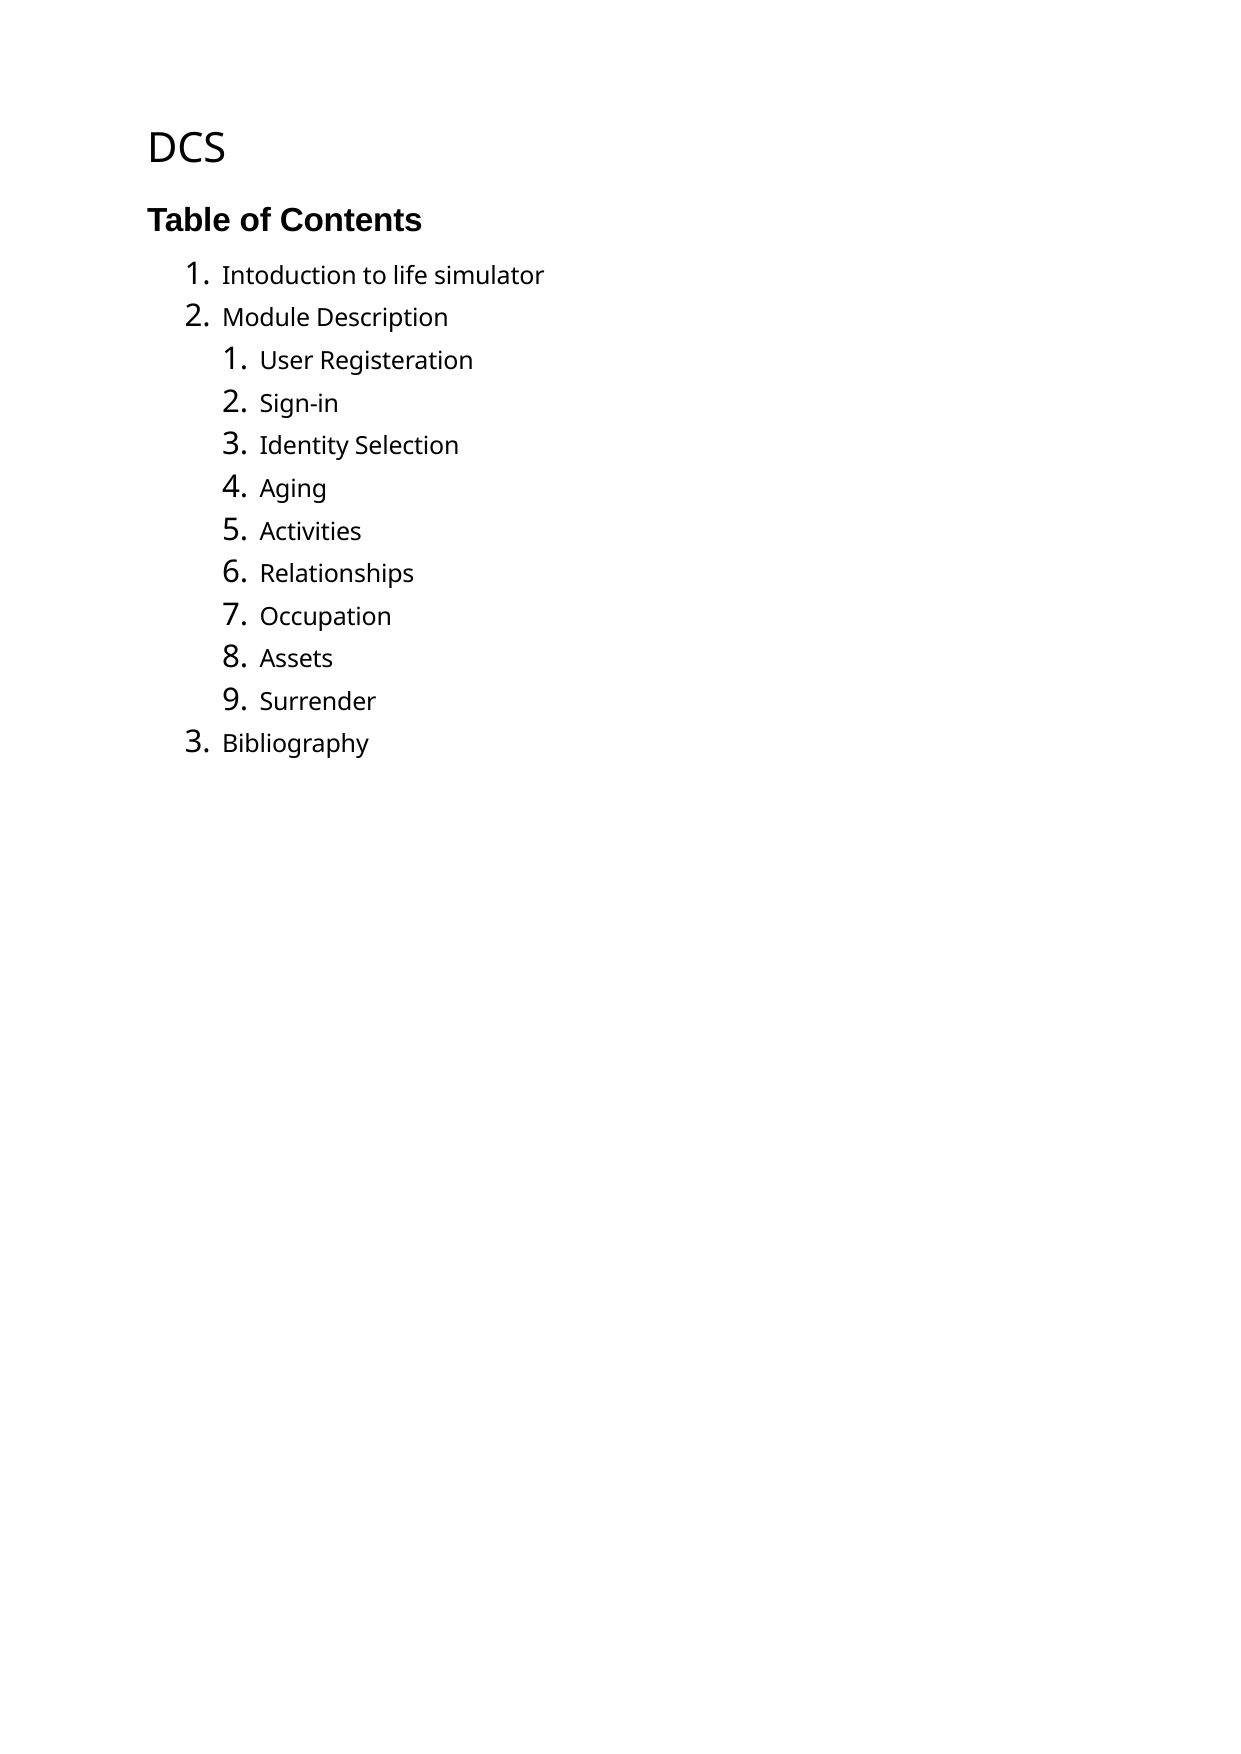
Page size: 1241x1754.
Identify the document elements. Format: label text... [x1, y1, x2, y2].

list Module Description [184, 293, 1145, 336]
list Bibliography [184, 719, 1145, 762]
list Identity Selection [222, 421, 1145, 464]
list Sign-in [222, 379, 1145, 421]
list Intoduction to life simulator [184, 251, 1145, 293]
list Activities [222, 506, 1145, 549]
list Occupation [222, 592, 1145, 634]
list Relationships [222, 549, 1145, 592]
list Surrender [222, 677, 1145, 719]
list User Registeration [222, 336, 1145, 379]
list Assets [222, 634, 1145, 677]
subtitle Table of Contents [147, 200, 1145, 238]
list Aging [222, 464, 1145, 506]
text DCS [147, 118, 1145, 175]
